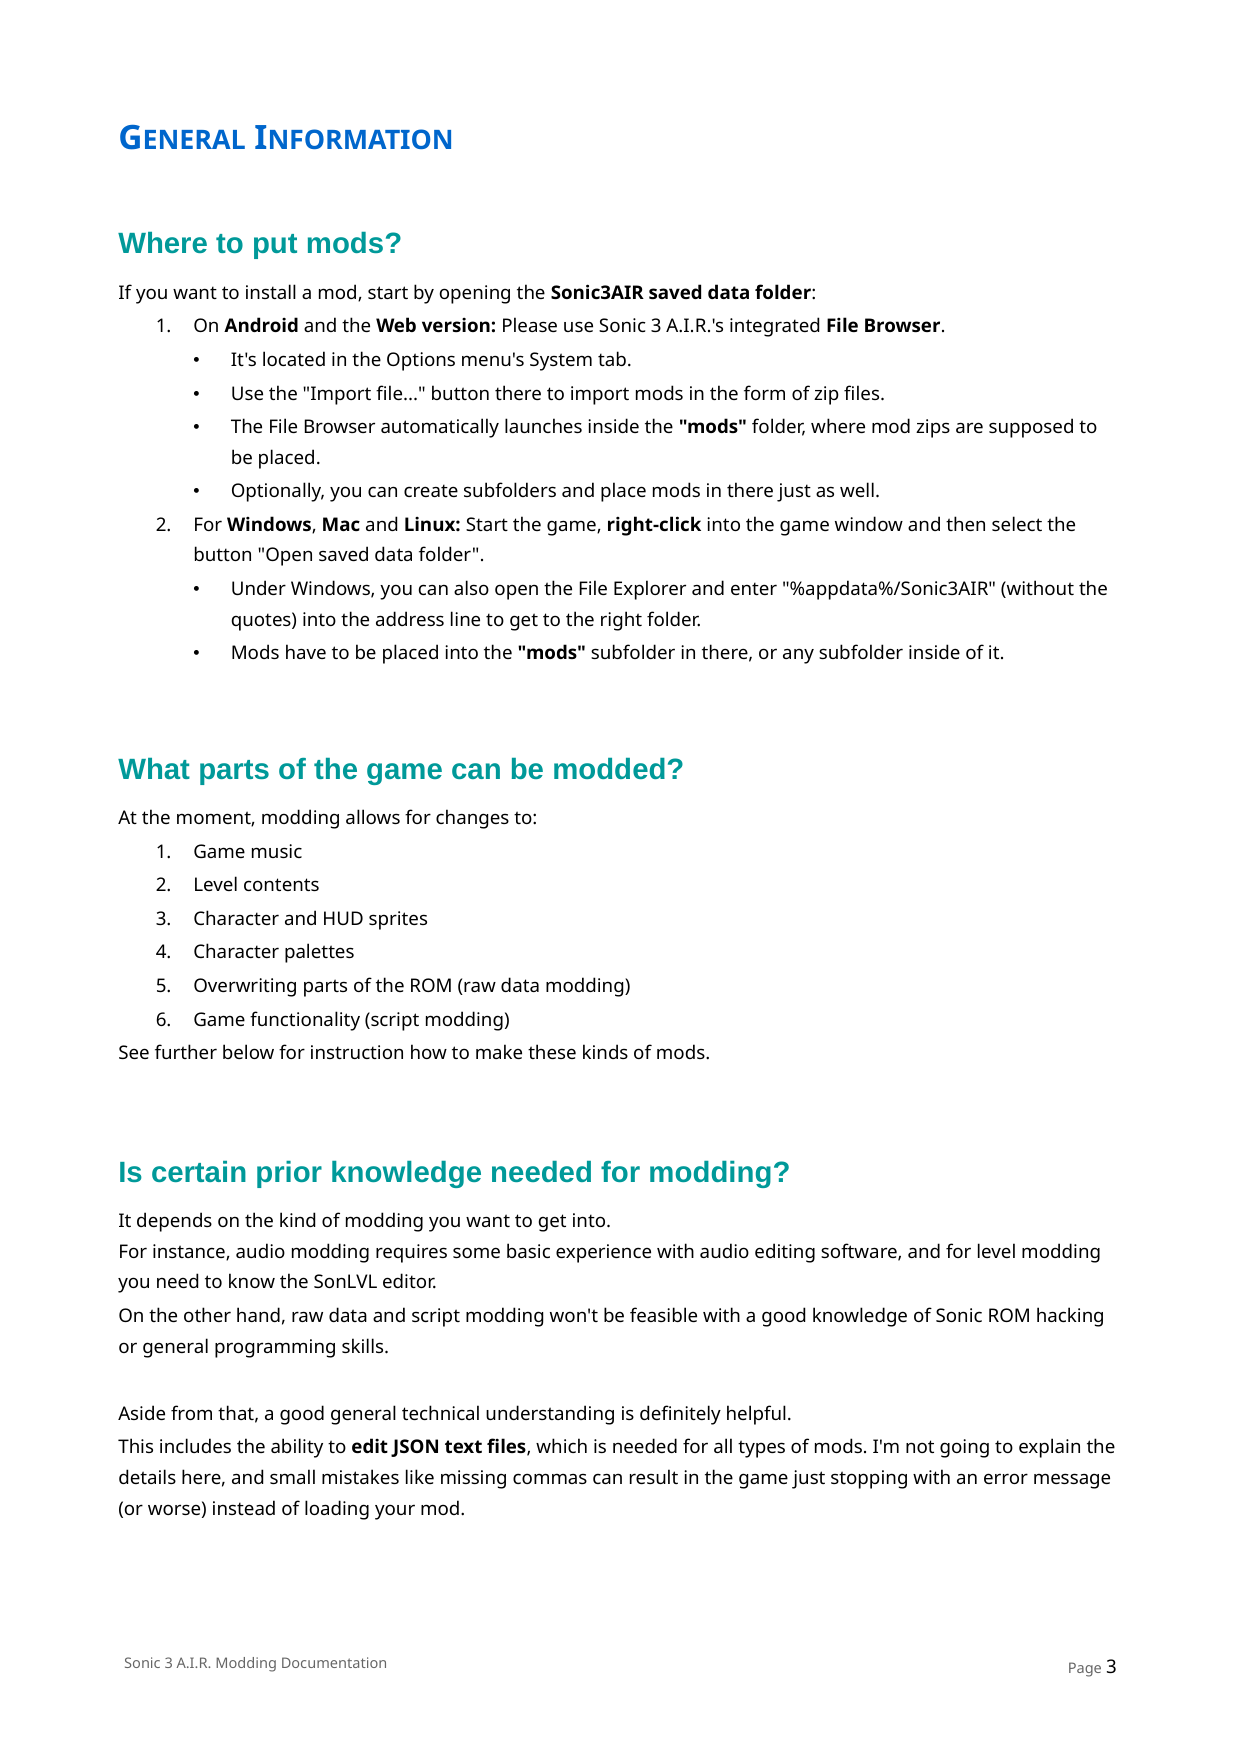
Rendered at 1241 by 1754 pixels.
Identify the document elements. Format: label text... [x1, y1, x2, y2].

subtitle General Information [118, 113, 1122, 159]
subtitle What parts of the game can be modded? [118, 752, 1122, 786]
subtitle Where to put mods? [118, 226, 1122, 260]
text It depends on the kind of modding you want to get into. For instance, audio modding requires some basic experience with audio editing software, and for level modding you need to know the SonLVL editor. [118, 1208, 1122, 1294]
text On the other hand, raw data and script modding won't be feasible with a good knowledge of Sonic ROM hacking or general programming skills. [118, 1302, 1122, 1358]
list Game music [156, 838, 1122, 864]
list Under Windows, you can also open the File Explorer and enter "%appdata%/Sonic3AIR" (without the quotes) into the address line to get to the right folder. [193, 575, 1122, 631]
list It's located in the Options menu's System tab. [193, 346, 1122, 372]
list For Windows, Mac and Linux: Start the game, right-click into the game window and then select the button "Open saved data folder". [156, 511, 1122, 567]
text If you want to install a mod, start by opening the Sonic3AIR saved data folder: [118, 279, 1122, 305]
list Overwriting parts of the ROM (raw data modding) [156, 972, 1122, 998]
list Game functionality (script modding) [156, 1006, 1122, 1031]
list On Android and the Web version: Please use Sonic 3 A.I.R.'s integrated File Browser. [156, 313, 1122, 338]
text At the moment, modding allows for changes to: [118, 805, 1122, 830]
list Optionally, you can create subfolders and place mods in there just as well. [193, 478, 1122, 503]
text This includes the ability to edit JSON text files, which is needed for all types of mods. I'm not going to explain the details here, and small mistakes like missing commas can result in the game just stopping with an error message (or worse) instead of loading your mod. [118, 1434, 1122, 1520]
list Character palettes [156, 939, 1122, 964]
list Character and HUD sprites [156, 905, 1122, 931]
list Mods have to be placed into the "mods" subfolder in there, or any subfolder inside of it. [193, 639, 1122, 665]
subtitle Is certain prior knowledge needed for modding? [118, 1155, 1122, 1188]
text See further below for instruction how to make these kinds of mods. [118, 1039, 1122, 1065]
text Aside from that, a good general technical understanding is definitely helpful. [118, 1400, 1122, 1426]
list Use the "Import file..." button there to import mods in the form of zip files. [193, 380, 1122, 405]
list The File Browser automatically launches inside the "mods" folder, where mod zips are supposed to be placed. [193, 413, 1122, 469]
list Level contents [156, 872, 1122, 897]
